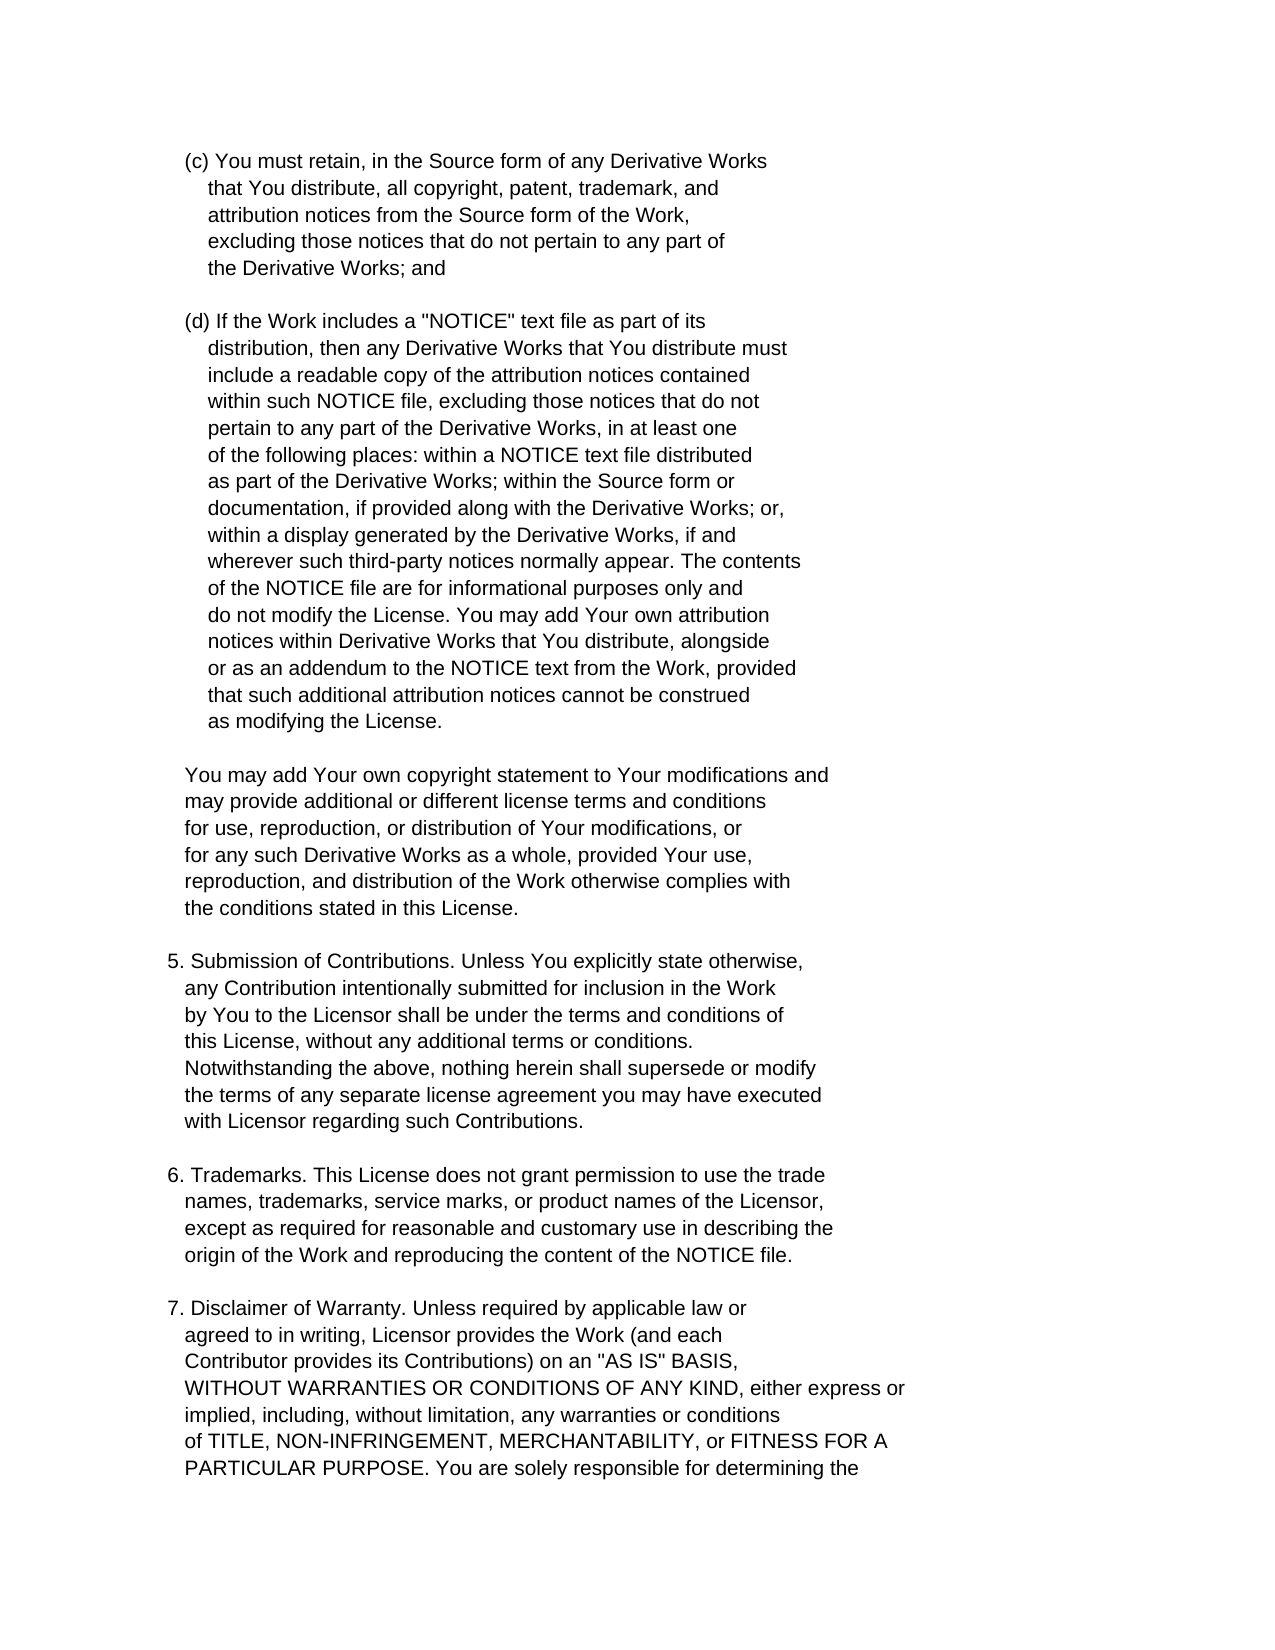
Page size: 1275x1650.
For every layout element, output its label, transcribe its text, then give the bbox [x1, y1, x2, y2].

text (c) You must retain, in the Source form of any Derivative Works that You distribute, all copyright, patent, trademark, and attribution notices from the Source form of the Work, excluding those notices that do not pertain to any part of the Derivative Works; and (d) If the Work includes a "NOTICE" text file as part of its distribution, then any Derivative Works that You distribute must include a readable copy of the attribution notices contained within such NOTICE file, excluding those notices that do not pertain to any part of the Derivative Works, in at least one of the following places: within a NOTICE text file distributed as part of the Derivative Works; within the Source form or documentation, if provided along with the Derivative Works; or, within a display generated by the Derivative Works, if and wherever such third-party notices normally appear. The contents of the NOTICE file are for informational purposes only and do not modify the License. You may add Your own attribution notices within Derivative Works that You distribute, alongside or as an addendum to the NOTICE text from the Work, provided that such additional attribution notices cannot be construed as modifying the License. You may add Your own copyright statement to Your modifications and may provide additional or different license terms and conditions for use, reproduction, or distribution of Your modifications, or for any such Derivative Works as a whole, provided Your use, reproduction, and distribution of the Work otherwise complies with the conditions stated in this License. 5. Submission of Contributions. Unless You explicitly state otherwise, any Contribution intentionally submitted for inclusion in the Work by You to the Licensor shall be under the terms and conditions of this License, without any additional terms or conditions. Notwithstanding the above, nothing herein shall supersede or modify the terms of any separate license agreement you may have executed with Licensor regarding such Contributions. 6. Trademarks. This License does not grant permission to use the trade names, trademarks, service marks, or product names of the Licensor, except as required for reasonable and customary use in describing the origin of the Work and reproducing the content of the NOTICE file. 7. Disclaimer of Warranty. Unless required by applicable law or agreed to in writing, Licensor provides the Work (and each Contributor provides its Contributions) on an "AS IS" BASIS, WITHOUT WARRANTIES OR CONDITIONS OF ANY KIND, either express or implied, including, without limitation, any warranties or conditions of TITLE, NON-INFRINGEMENT, MERCHANTABILITY, or FITNESS FOR A PARTICULAR PURPOSE. You are solely responsible for determining the [150, 150, 1125, 1480]
